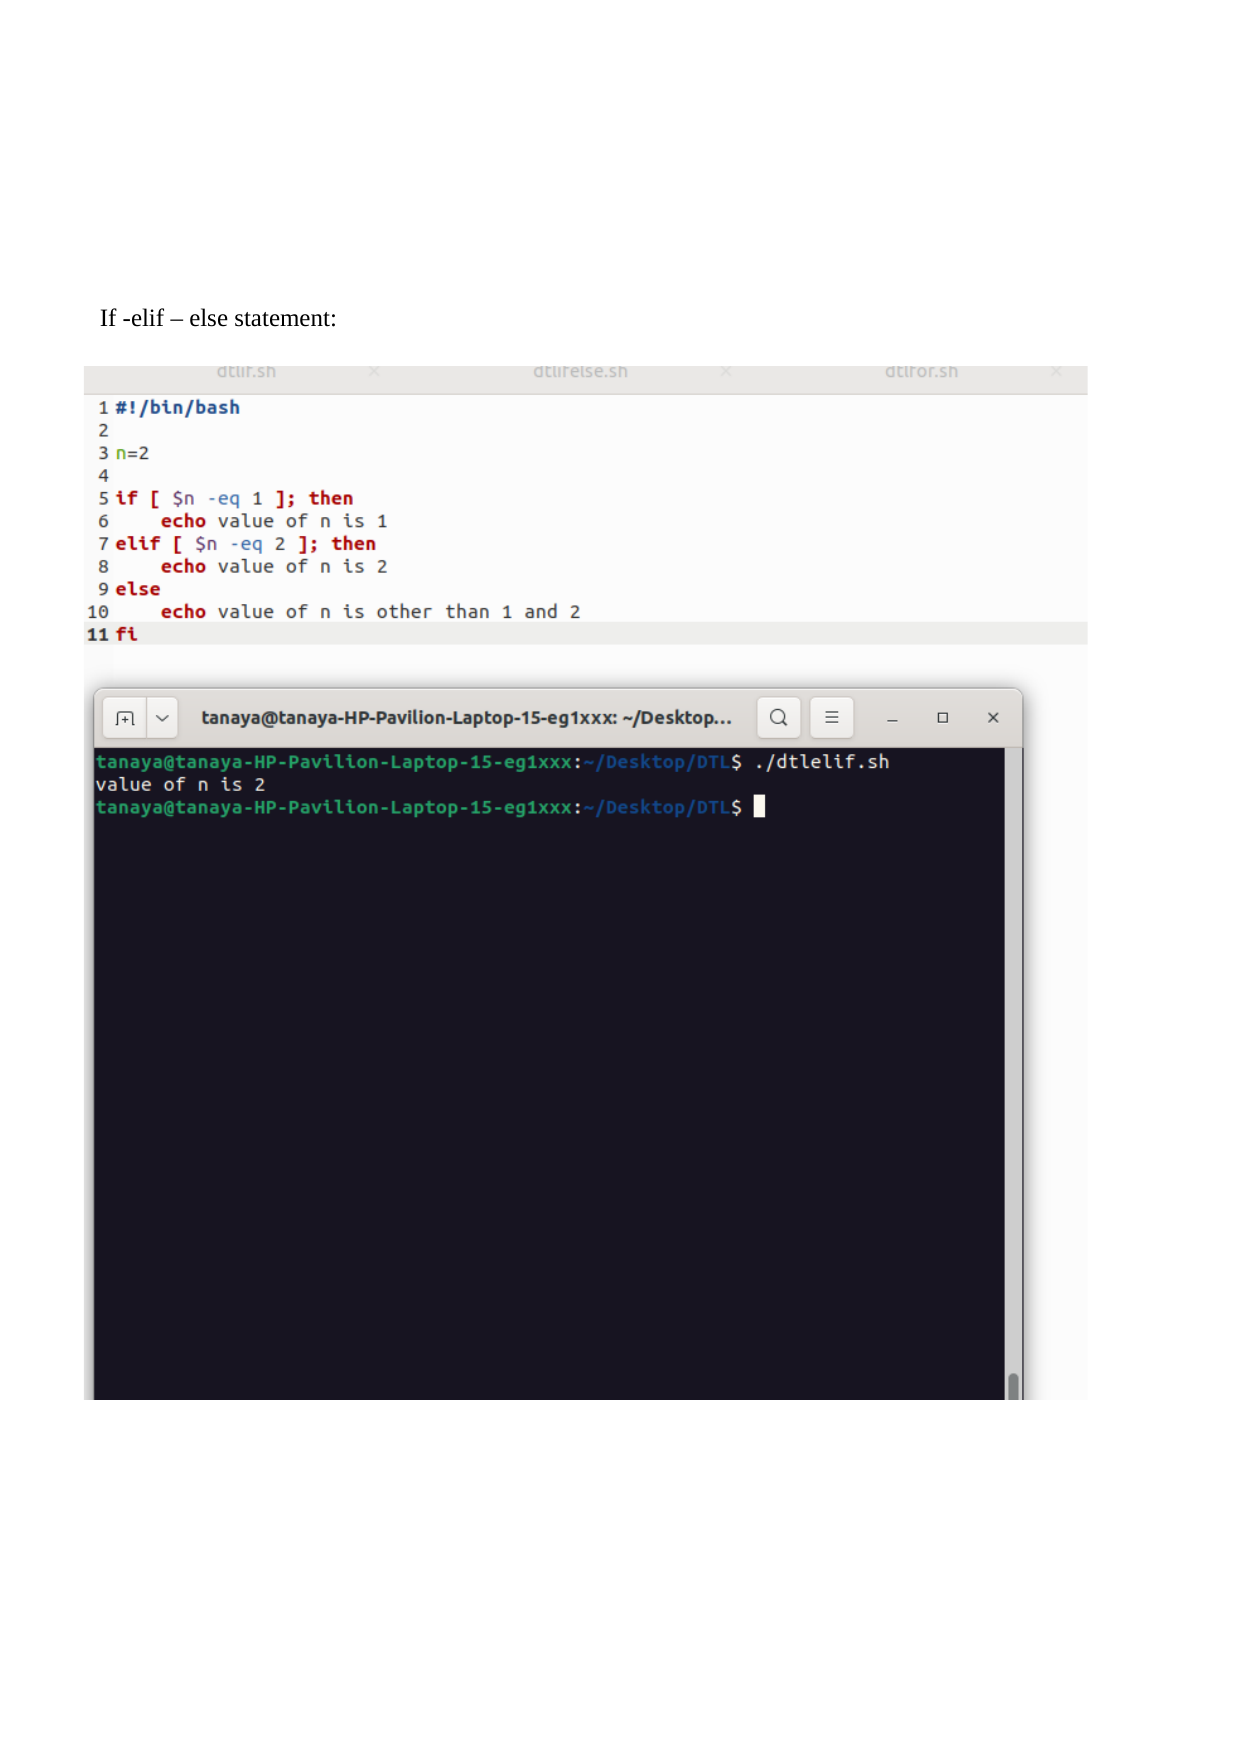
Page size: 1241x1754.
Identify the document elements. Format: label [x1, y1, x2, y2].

picture [83, 366, 1088, 1400]
